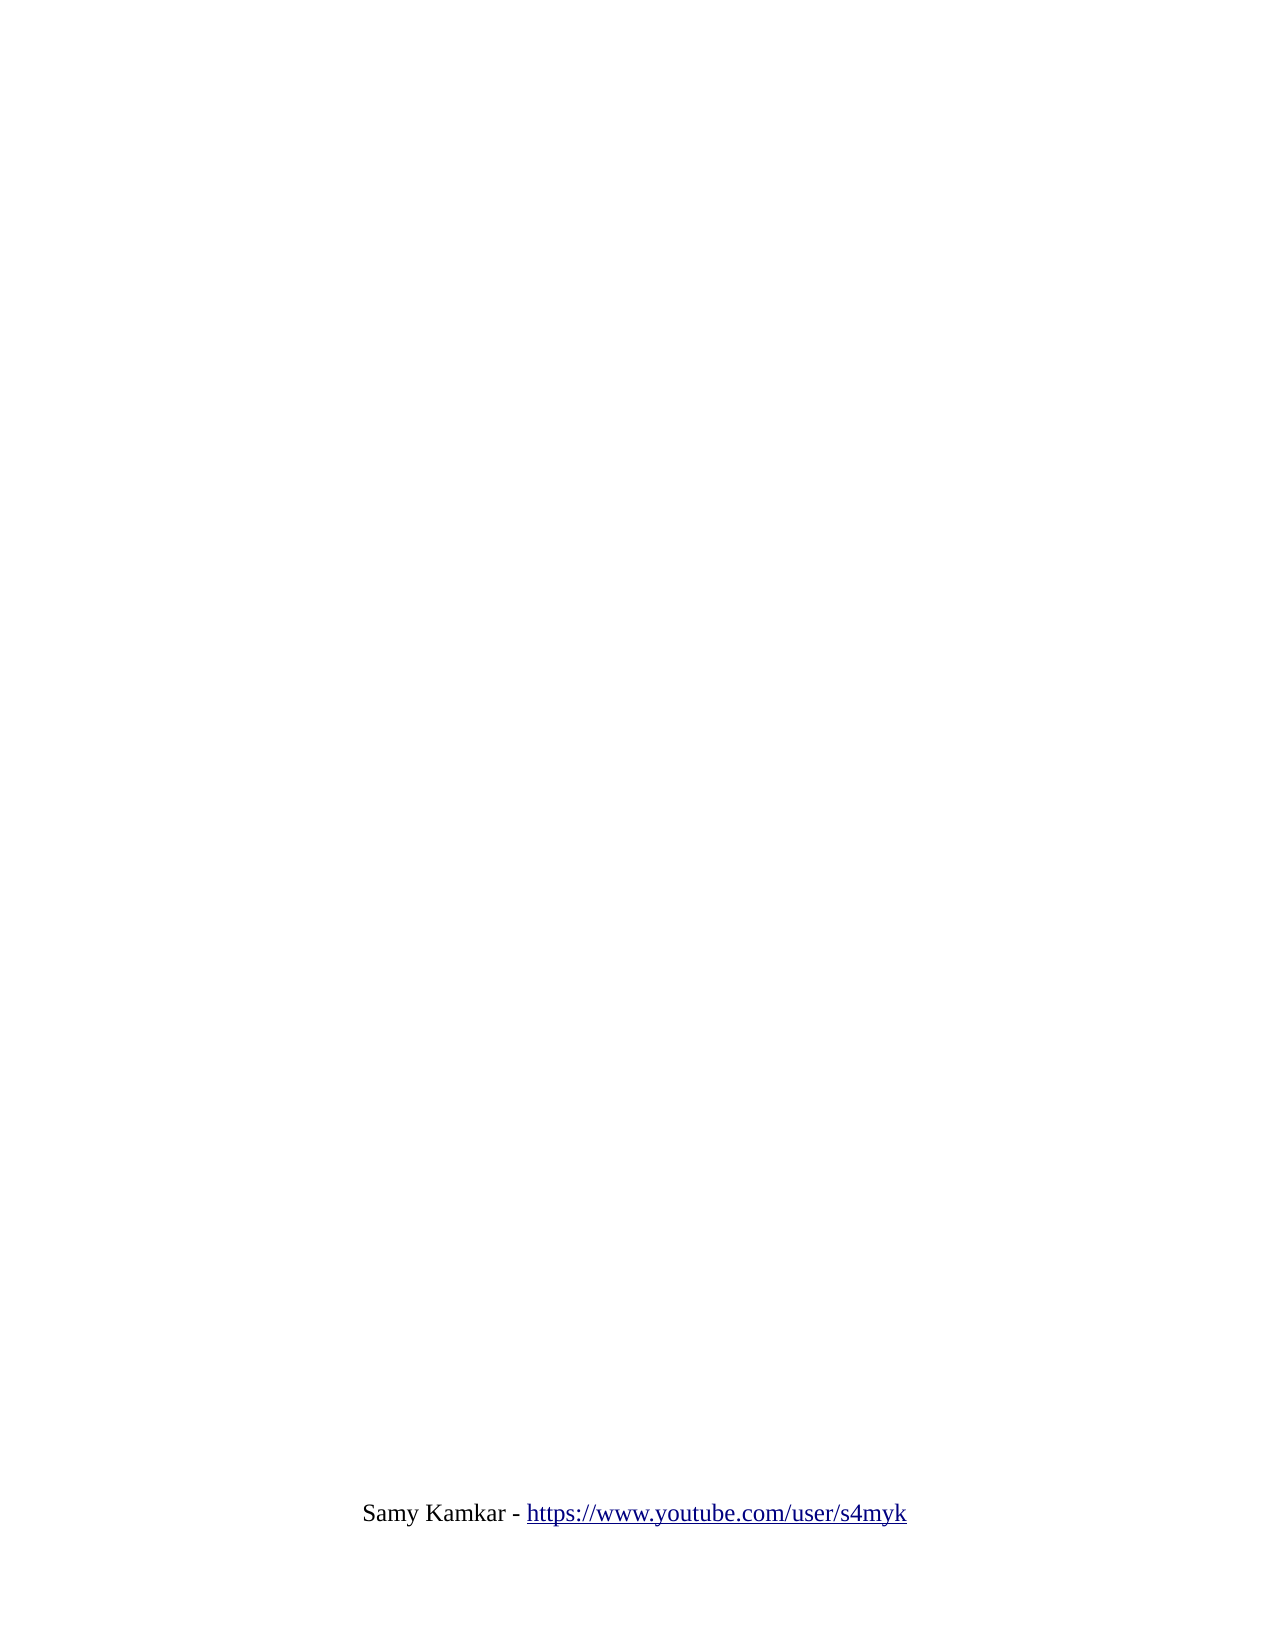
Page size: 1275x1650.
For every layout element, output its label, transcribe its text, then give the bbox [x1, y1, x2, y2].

table_cell [118, 923, 637, 952]
table_cell [118, 176, 637, 204]
table_cell [118, 118, 637, 147]
table_cell [118, 808, 637, 837]
table_cell [118, 1124, 637, 1153]
table_cell [638, 1096, 1157, 1124]
table_cell [118, 607, 637, 636]
table_cell [638, 779, 1157, 808]
table_cell [118, 578, 637, 607]
table_cell [118, 291, 637, 319]
table_cell [638, 434, 1157, 463]
table_cell [118, 1067, 637, 1096]
table_cell [638, 664, 1157, 693]
table_cell [638, 1441, 1157, 1469]
table_cell [118, 463, 637, 492]
table_cell [118, 1239, 637, 1268]
table_cell [118, 1268, 637, 1297]
table_cell [118, 981, 637, 1009]
table_cell [638, 463, 1157, 492]
table_cell [638, 176, 1157, 204]
table_cell [118, 894, 637, 923]
table_cell [118, 1096, 637, 1124]
table_cell [638, 492, 1157, 521]
table_cell [638, 549, 1157, 578]
table_cell [118, 952, 637, 981]
table_cell [638, 348, 1157, 377]
table_cell [638, 751, 1157, 779]
table_cell [638, 1412, 1157, 1441]
table_cell [638, 1038, 1157, 1067]
text Samy Kamkar - https://www.youtube.com/user/s4myk [118, 1498, 1157, 1527]
table_cell [638, 578, 1157, 607]
table_cell [638, 693, 1157, 722]
table_cell [118, 1297, 637, 1326]
table_cell [638, 204, 1157, 233]
table_cell [118, 1038, 637, 1067]
table_cell [638, 636, 1157, 664]
table_cell [638, 837, 1157, 866]
table_cell [118, 147, 637, 176]
table_cell [638, 291, 1157, 319]
table_cell [638, 923, 1157, 952]
table_cell [118, 1009, 637, 1038]
table_cell [638, 406, 1157, 434]
table_cell [638, 722, 1157, 751]
table_cell [118, 866, 637, 894]
table_cell [638, 981, 1157, 1009]
table_cell [118, 1153, 637, 1182]
table_cell [118, 1383, 637, 1412]
table_cell [118, 837, 637, 866]
table_cell [118, 204, 637, 233]
table_cell [638, 118, 1157, 147]
table_cell [118, 406, 637, 434]
table_cell [118, 319, 637, 348]
table_cell [118, 1211, 637, 1239]
table_cell [638, 1182, 1157, 1211]
table_cell [638, 1009, 1157, 1038]
table_cell [638, 952, 1157, 981]
table_cell [638, 607, 1157, 636]
table_cell [118, 779, 637, 808]
table_cell [118, 722, 637, 751]
table_cell [638, 808, 1157, 837]
table_cell [118, 1182, 637, 1211]
table_cell [638, 866, 1157, 894]
table_cell [638, 377, 1157, 406]
table_cell [638, 319, 1157, 348]
table_cell [638, 1326, 1157, 1354]
table_cell [118, 348, 637, 377]
table_cell [638, 147, 1157, 176]
table_cell [118, 492, 637, 521]
table_cell [118, 233, 637, 262]
table_cell [638, 1239, 1157, 1268]
table_cell [638, 233, 1157, 262]
table_cell [638, 521, 1157, 549]
table_cell [118, 1412, 637, 1441]
table_cell [638, 1354, 1157, 1383]
table_cell [118, 521, 637, 549]
table_cell [638, 1211, 1157, 1239]
table_cell [638, 894, 1157, 923]
table_cell [118, 664, 637, 693]
table_cell [638, 1268, 1157, 1297]
table_cell [638, 1383, 1157, 1412]
table_cell [118, 549, 637, 578]
table_cell [118, 377, 637, 406]
table_cell [118, 1354, 637, 1383]
table_cell [638, 1124, 1157, 1153]
table_cell [118, 751, 637, 779]
table_cell [638, 1067, 1157, 1096]
table_cell [118, 1441, 637, 1469]
table_cell [118, 693, 637, 722]
table_cell [638, 1153, 1157, 1182]
table_cell [118, 1326, 637, 1354]
table_cell [118, 262, 637, 291]
table_cell [118, 636, 637, 664]
table_cell [118, 434, 637, 463]
table_cell [638, 262, 1157, 291]
table_cell [638, 1297, 1157, 1326]
